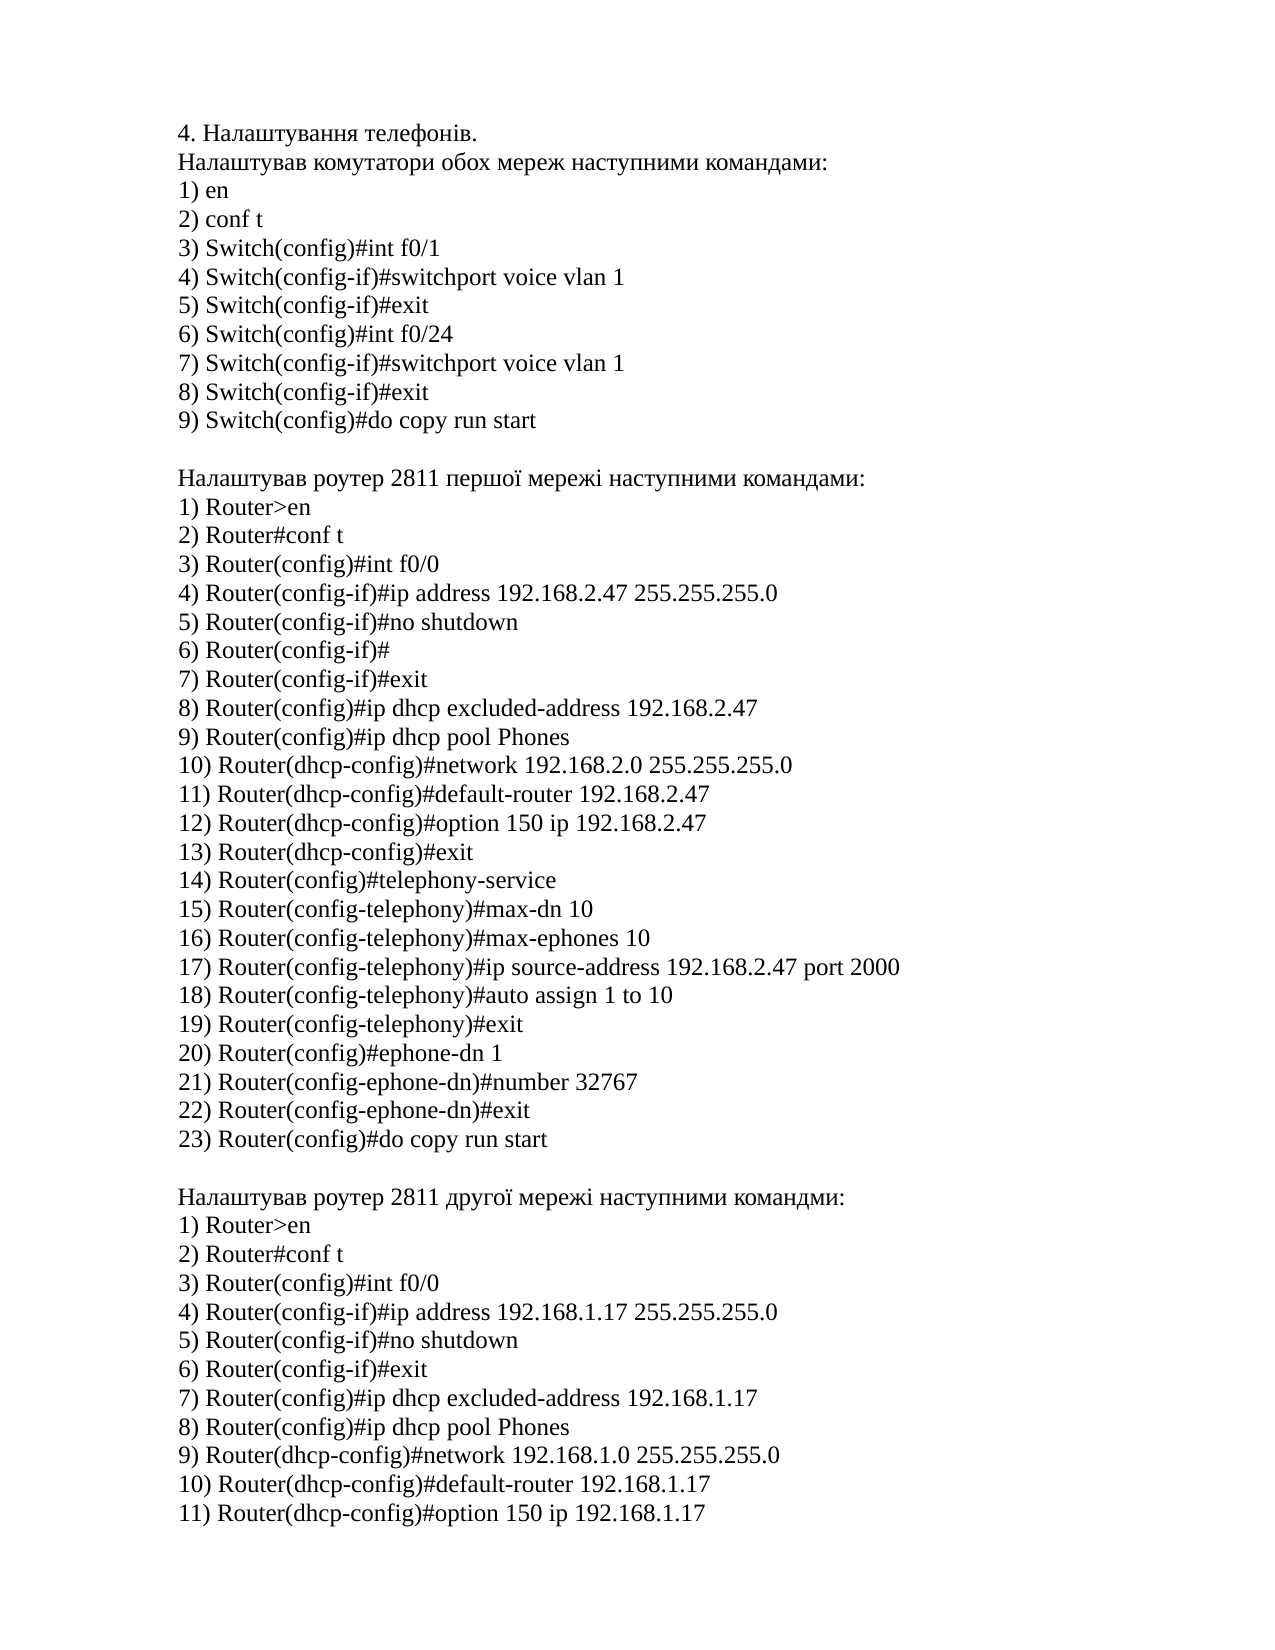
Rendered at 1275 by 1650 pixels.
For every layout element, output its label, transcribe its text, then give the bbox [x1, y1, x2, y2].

list Router(config-telephony)#ip source-address 192.168.2.47 port 2000 [118, 952, 1157, 981]
list Router(config-ephone-dn)#exit [118, 1096, 1157, 1124]
list Router(config)#int f0/0 [118, 1268, 1157, 1297]
list Router(config-if)#ip address 192.168.1.17 255.255.255.0 [118, 1297, 1157, 1326]
list Router(config-if)#ip address 192.168.2.47 255.255.255.0 [118, 578, 1157, 607]
list Router(dhcp-config)#exit [118, 837, 1157, 866]
list Router(config)#int f0/0 [118, 549, 1157, 578]
list Router>en [118, 1211, 1157, 1239]
text Налаштував комутатори обох мереж наступними командами: [177, 147, 1157, 176]
list Router(config-if)#exit [118, 1354, 1157, 1383]
text Налаштував роутер 2811 першої мережі наступними командами: [118, 463, 1157, 492]
list Router(dhcp-config)#default-router 192.168.1.17 [118, 1469, 1157, 1498]
list Router#conf t [118, 521, 1157, 549]
list conf t [118, 204, 1157, 233]
list Switch(config-if)#switchport voice vlan 1 [118, 262, 1157, 291]
list Router(dhcp-config)#network 192.168.1.0 255.255.255.0 [118, 1441, 1157, 1469]
list Router(config)#ip dhcp excluded-address 192.168.2.47 [118, 693, 1157, 722]
list Router(config)#telephony-service [118, 866, 1157, 894]
list Router(config-telephony)#exit [118, 1009, 1157, 1038]
list Switch(config-if)#switchport voice vlan 1 [118, 348, 1157, 377]
list Router(config)#ip dhcp excluded-address 192.168.1.17 [118, 1383, 1157, 1412]
list Router(config-if)#exit [118, 664, 1157, 693]
text Налаштував роутер 2811 другої мережі наступними командми: [118, 1182, 1157, 1211]
list en [118, 176, 1157, 204]
list Switch(config)#do copy run start [118, 406, 1157, 434]
list Router(config-telephony)#max-ephones 10 [118, 923, 1157, 952]
list Router(dhcp-config)#default-router 192.168.2.47 [118, 779, 1157, 808]
list Router>en [118, 492, 1157, 521]
list Router(config-if)#no shutdown [118, 607, 1157, 636]
list Router(config-if)#no shutdown [118, 1326, 1157, 1354]
list Router(dhcp-config)#option 150 ip 192.168.1.17 [118, 1498, 1157, 1527]
list Router(dhcp-config)#option 150 ip 192.168.2.47 [118, 808, 1157, 837]
list Router(config-telephony)#auto assign 1 to 10 [118, 981, 1157, 1009]
list Router(dhcp-config)#network 192.168.2.0 255.255.255.0 [118, 751, 1157, 779]
list Switch(config-if)#exit [118, 291, 1157, 319]
list Router#conf t [118, 1239, 1157, 1268]
list Router(config)#do copy run start [118, 1124, 1157, 1153]
list Switch(config)#int f0/1 [118, 233, 1157, 262]
list Switch(config)#int f0/24 [118, 319, 1157, 348]
list Router(config)#ip dhcp pool Phones [118, 722, 1157, 751]
list Router(config)#ip dhcp pool Phones [118, 1412, 1157, 1441]
list Router(config-ephone-dn)#number 32767 [118, 1067, 1157, 1096]
list Switch(config-if)#exit [118, 377, 1157, 406]
list Router(config-if)# [118, 636, 1157, 664]
list Router(config-telephony)#max-dn 10 [118, 894, 1157, 923]
list Налаштування телефонів. [118, 118, 1157, 147]
list Router(config)#ephone-dn 1 [118, 1038, 1157, 1067]
